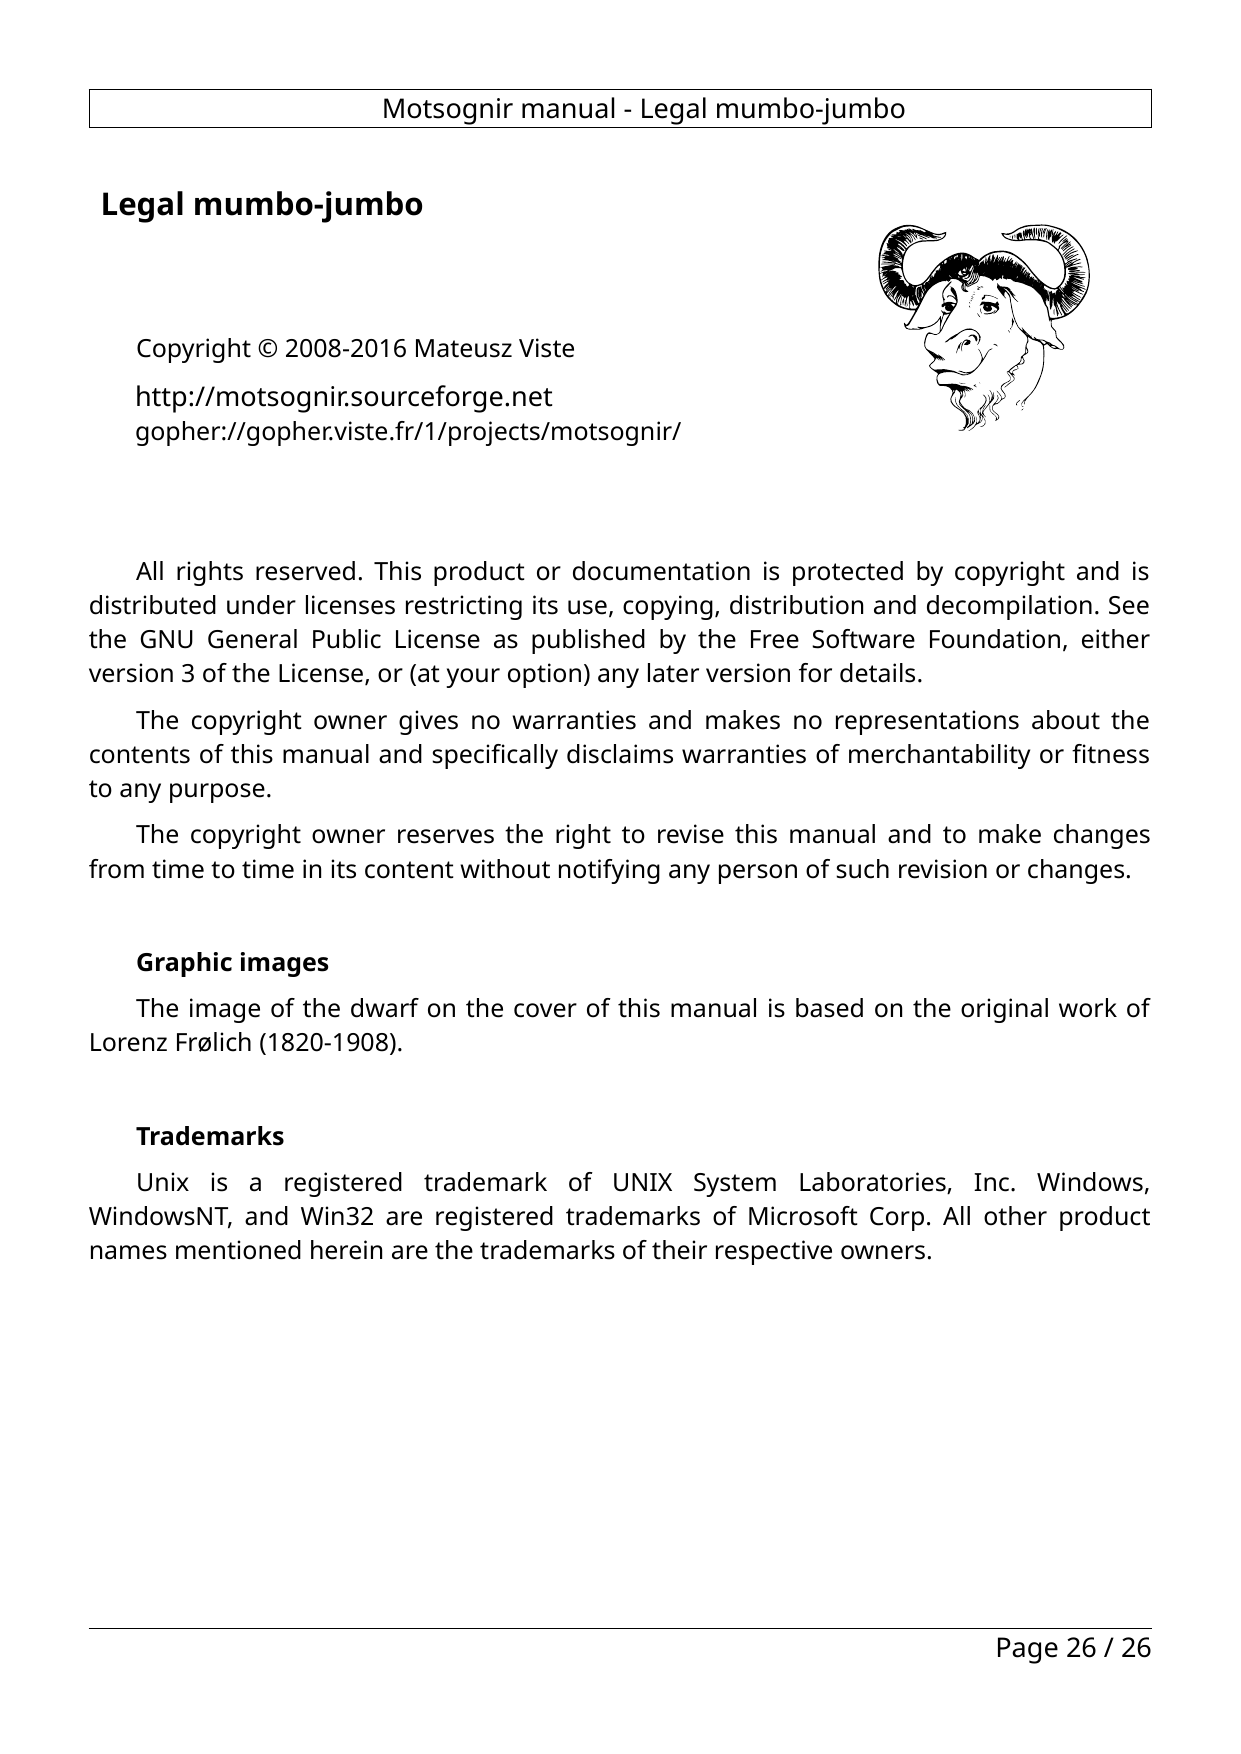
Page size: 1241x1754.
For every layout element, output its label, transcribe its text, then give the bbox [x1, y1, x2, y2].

text Trademarks [88, 1118, 1152, 1152]
text [1044, 331, 1152, 365]
text The copyright owner gives no warranties and makes no representations about the contents of this manual and specifically disclaims warranties of merchantability or fitness to any purpose. [88, 702, 1152, 805]
text Graphic images [88, 944, 1152, 978]
text The copyright owner reserves the right to revise this manual and to make changes from time to time in its content without notifying any person of such revision or changes. [88, 817, 1152, 885]
text All rights reserved. This product or documentation is protected by copyright and is distributed under licenses restricting its use, copying, distribution and decompilation. See the GNU General Public License as published by the Free Software Foundation, either version 3 of the License, or (at your option) any later version for details. [88, 554, 1152, 690]
text The image of the dwarf on the cover of this manual is based on the original work of Lorenz Frølich (1820-1908). [88, 991, 1152, 1059]
text Unix is a registered trademark of UNIX System Laboratories, Inc. Windows, WindowsNT, and Win32 are registered trademarks of Microsoft Corp. All other product names mentioned herein are the trademarks of their respective owners. [88, 1165, 1152, 1267]
subtitle Legal mumbo-jumbo [100, 182, 1152, 225]
text http://motsognir.sourceforge.net gopher://gopher.viste.fr/1/projects/motsognir/ [135, 377, 1152, 448]
text Copyright © 2008-2016 Mateusz Viste [88, 331, 939, 365]
text [926, 331, 1027, 365]
